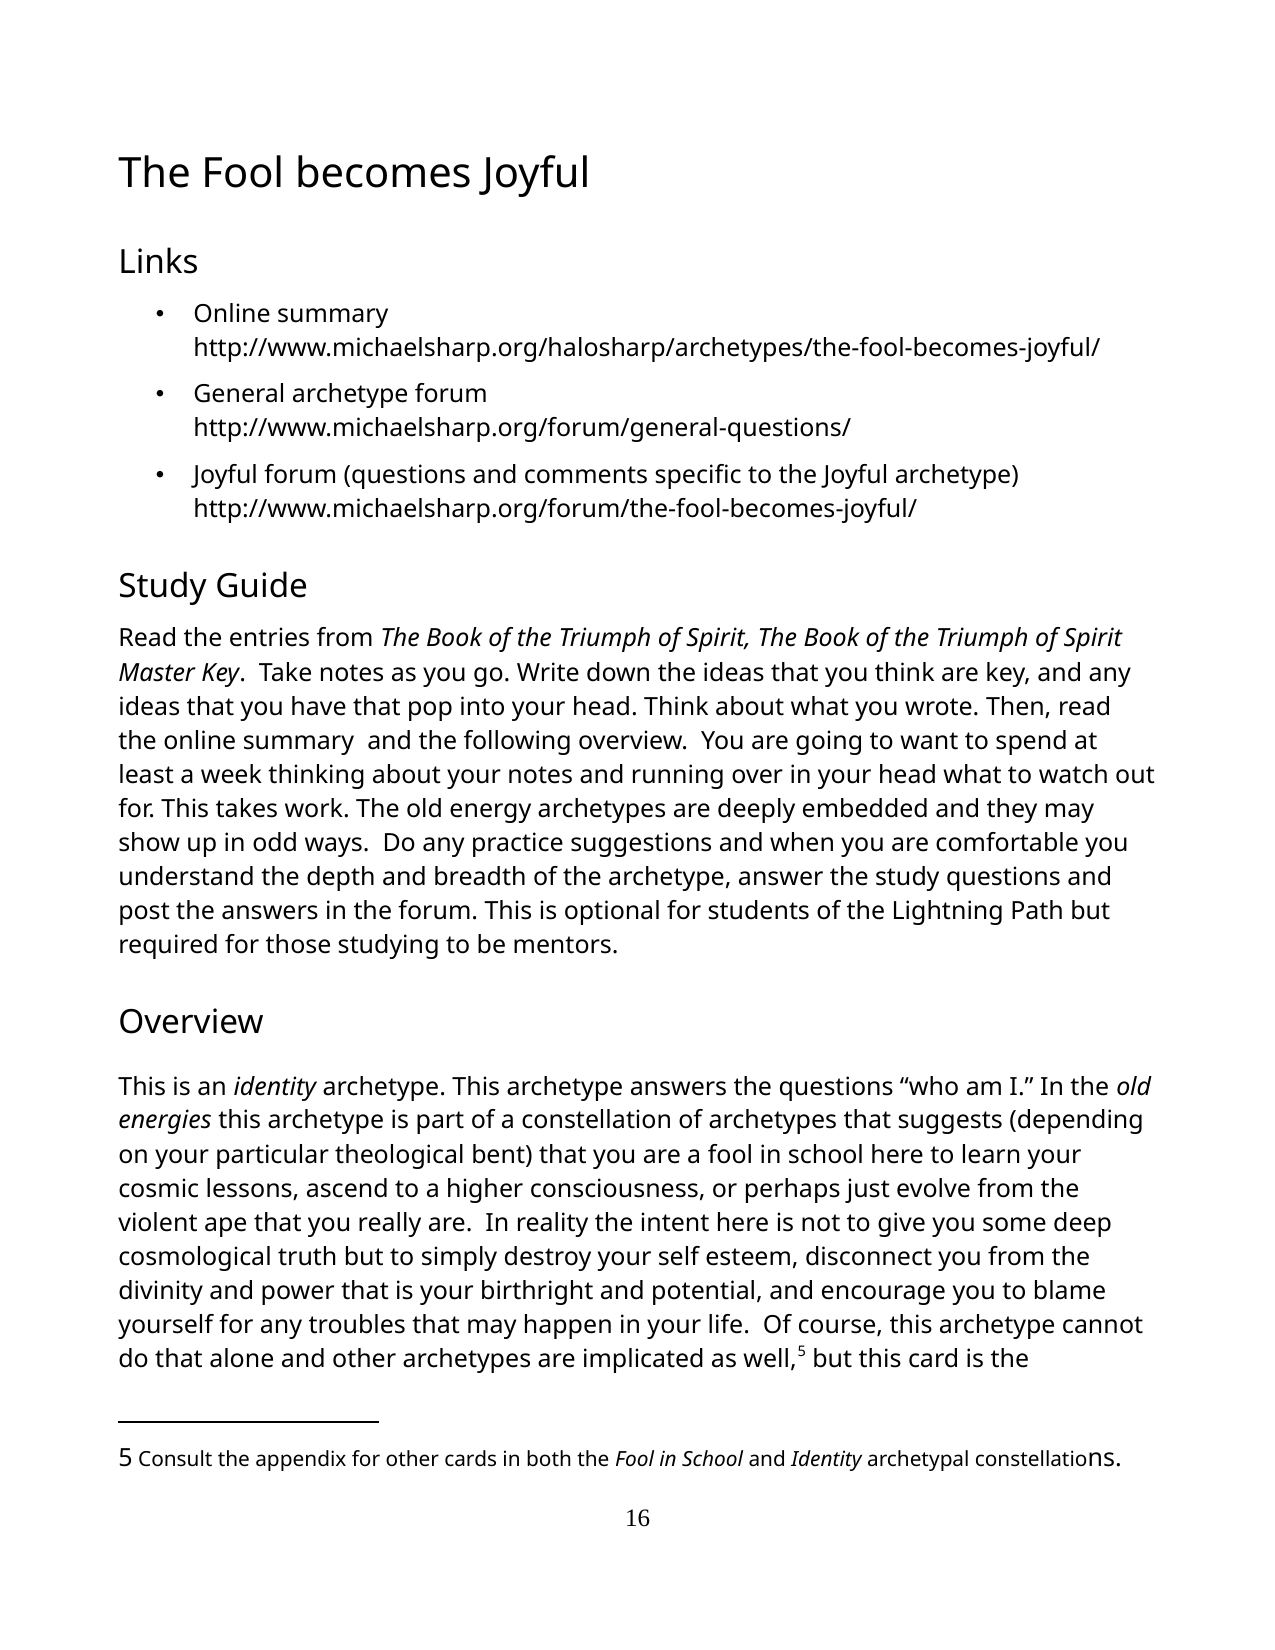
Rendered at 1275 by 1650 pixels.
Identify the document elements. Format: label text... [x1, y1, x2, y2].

list General archetype forum http://www.michaelsharp.org/forum/general-questions/ [156, 376, 1157, 444]
text Read the entries from The Book of the Triumph of Spirit, The Book of the Triumph of Spirit Master Key. Take notes as you go. Write down the ideas that you think are key, and any ideas that you have that pop into your head. Think about what you wrote. Then, read the online summary and the following overview. You are going to want to spend at least a week thinking about your notes and running over in your head what to watch out for. This takes work. The old energy archetypes are deeply embedded and they may show up in odd ways. Do any practice suggestions and when you are comfortable you understand the depth and breadth of the archetype, answer the study questions and post the answers in the forum. This is optional for students of the Lightning Path but required for those studying to be mentors. [118, 620, 1157, 961]
subtitle Links [118, 237, 1157, 283]
text Consult the appendix for other cards in both the Fool in School and Identity archetypal constellations. [118, 1439, 1157, 1474]
subtitle Study Guide [118, 562, 1157, 608]
text This is an identity archetype. This archetype answers the questions “who am I.” In the old energies this archetype is part of a constellation of archetypes that suggests (depending on your particular theological bent) that you are a fool in school here to learn your cosmic lessons, ascend to a higher consciousness, or perhaps just evolve from the violent ape that you really are. In reality the intent here is not to give you some deep cosmological truth but to simply destroy your self esteem, disconnect you from the divinity and power that is your birthright and potential, and encourage you to blame yourself for any troubles that may happen in your life. Of course, this archetype cannot do that alone and other archetypes are implicated as well, but this card is the [118, 1068, 1157, 1375]
list Online summary http://www.michaelsharp.org/halosharp/archetypes/the-fool-becomes-joyful/ [156, 295, 1157, 363]
subtitle The Fool becomes Joyful [118, 143, 1157, 200]
subtitle Overview [118, 998, 1157, 1044]
list Joyful forum (questions and comments specific to the Joyful archetype) http://www.michaelsharp.org/forum/the-fool-becomes-joyful/ [156, 457, 1157, 525]
